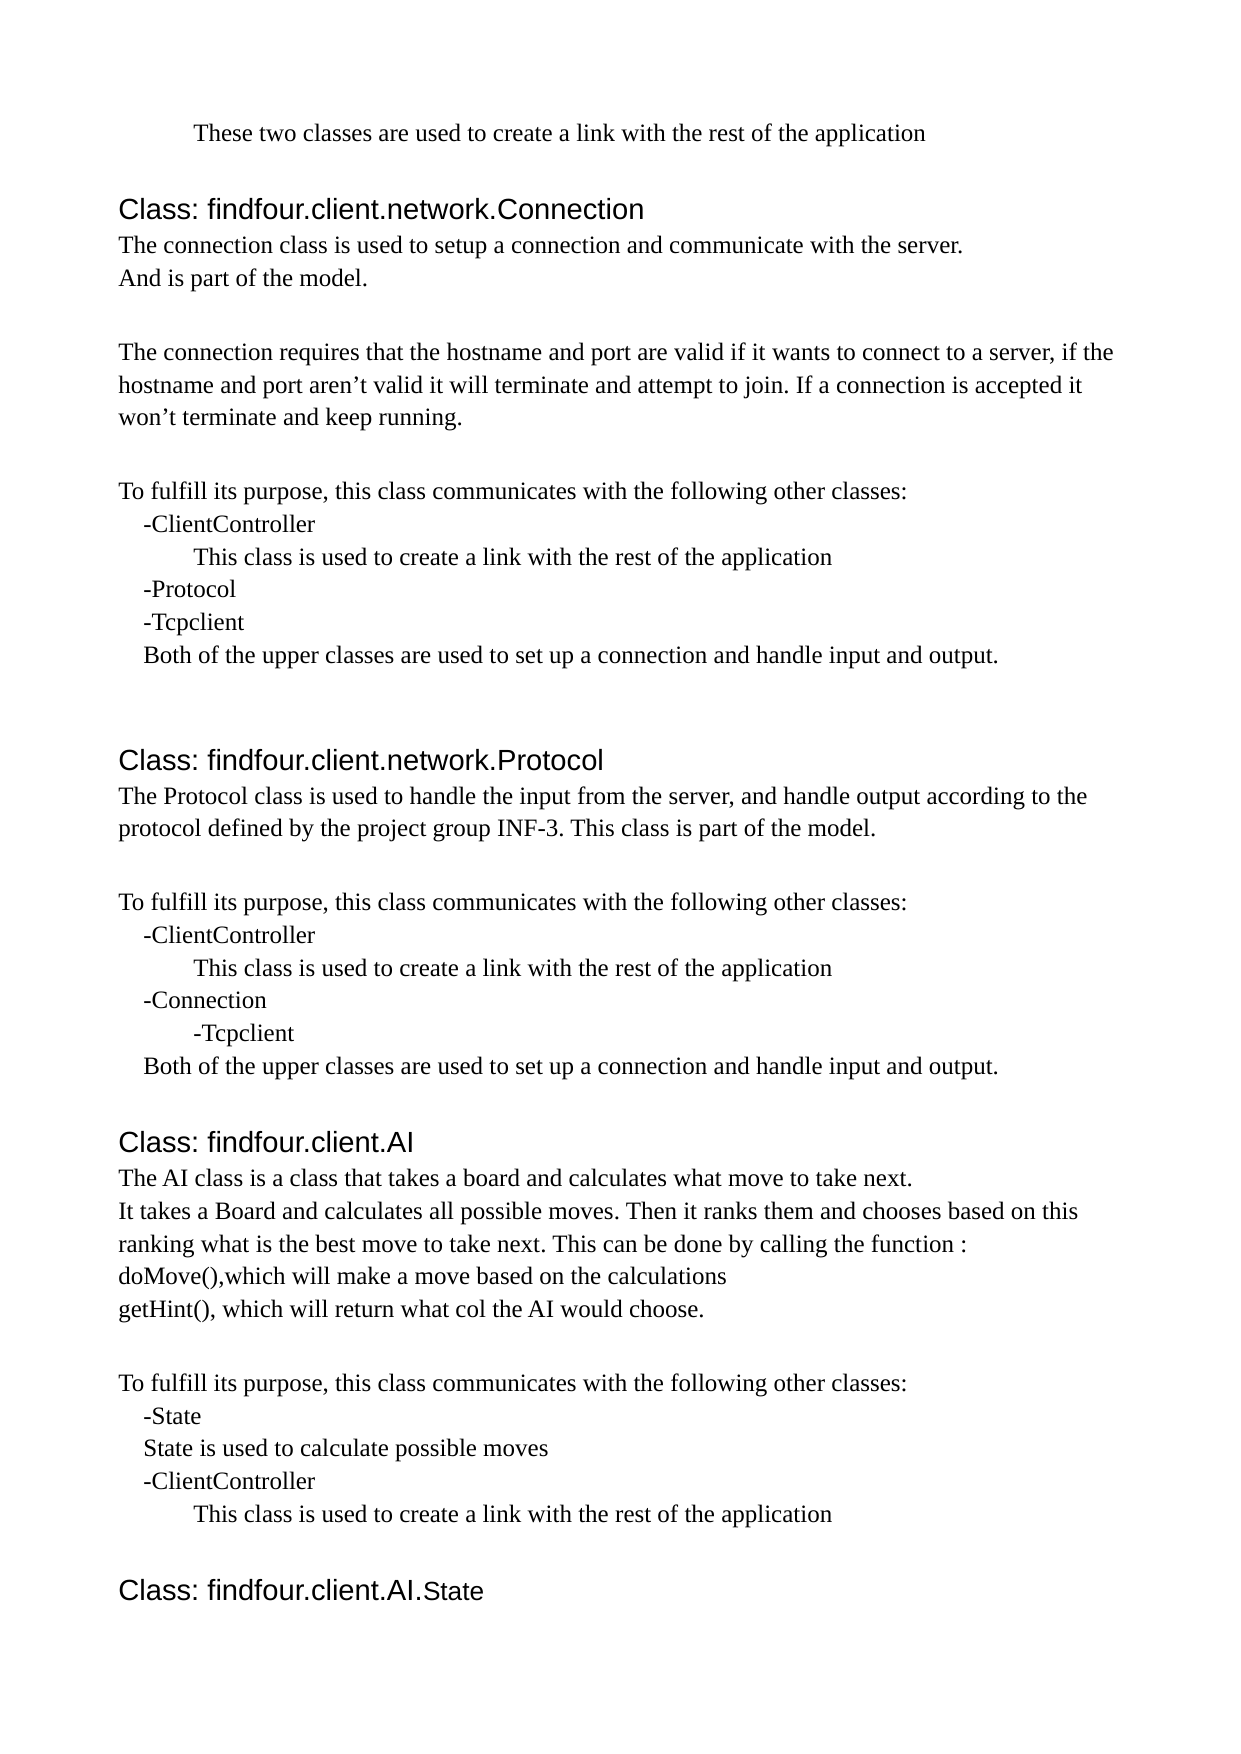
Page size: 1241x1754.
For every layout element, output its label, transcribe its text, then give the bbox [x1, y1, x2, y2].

text Both of the upper classes are used to set up a connection and handle input and output. [118, 1051, 1122, 1080]
text The Protocol class is used to handle the input from the server, and handle output according to the protocol defined by the project group INF-3. This class is part of the model. [118, 781, 1122, 842]
text -ClientController [118, 920, 1122, 949]
text Class: findfour.client.network.Connection [118, 192, 1122, 226]
text And is part of the model. [118, 263, 1122, 292]
text These two classes are used to create a link with the rest of the application [118, 118, 1122, 147]
text State is used to calculate possible moves [118, 1433, 1122, 1462]
text -Tcpclient [118, 607, 1122, 636]
text The AI class is a class that takes a board and calculates what move to take next. [118, 1163, 1122, 1192]
text This class is used to create a link with the rest of the application [118, 953, 1122, 982]
text -Protocol [118, 574, 1122, 603]
text -ClientController [118, 509, 1122, 538]
text Class: findfour.client.AI [118, 1125, 1122, 1158]
text Class: findfour.client.AI.State [118, 1573, 1122, 1606]
text This class is used to create a link with the rest of the application [118, 542, 1122, 571]
text -Connection [118, 986, 1122, 1014]
text To fulfill its purpose, this class communicates with the following other classes: [118, 887, 1122, 916]
text The connection requires that the hostname and port are valid if it wants to connect to a server, if the hostname and port aren’t valid it will terminate and attempt to join. If a connection is accepted it won’t terminate and keep running. [118, 337, 1122, 431]
text To fulfill its purpose, this class communicates with the following other classes: [118, 1368, 1122, 1397]
text Class: findfour.client.network.Protocol [118, 743, 1122, 776]
text It takes a Board and calculates all possible moves. Then it ranks them and chooses based on this ranking what is the best move to take next. This can be done by calling the function : doMove(),which will make a move based on the calculations [118, 1196, 1122, 1290]
text Both of the upper classes are used to set up a connection and handle input and output. [118, 640, 1122, 669]
text This class is used to create a link with the rest of the application [118, 1499, 1122, 1528]
text To fulfill its purpose, this class communicates with the following other classes: [118, 476, 1122, 505]
text The connection class is used to setup a connection and communicate with the server. [118, 230, 1122, 259]
text getHint(), which will return what col the AI would choose. [118, 1294, 1122, 1323]
text -ClientController [118, 1466, 1122, 1495]
text -Tcpclient [118, 1018, 1122, 1047]
text -State [118, 1401, 1122, 1429]
